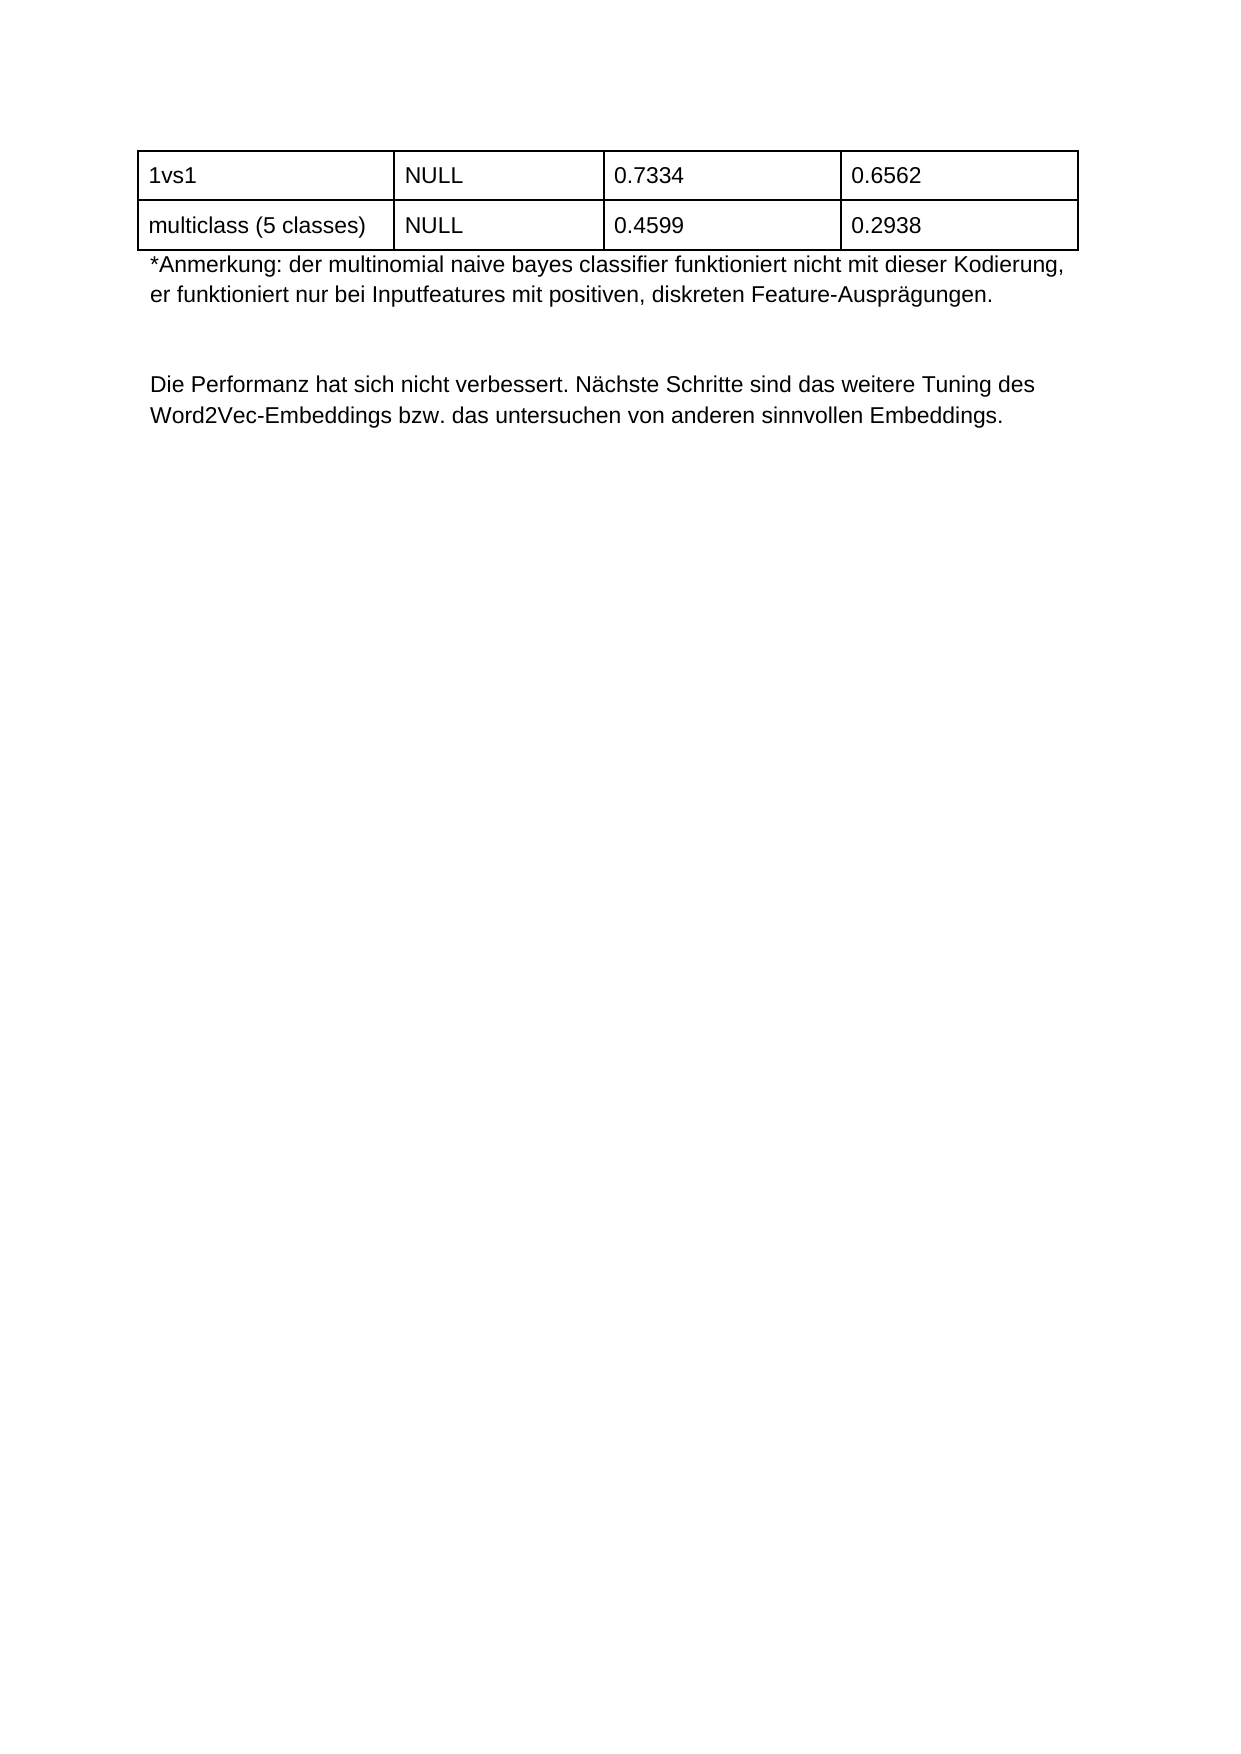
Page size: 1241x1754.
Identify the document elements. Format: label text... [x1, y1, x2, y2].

table_cell 0.6562 [842, 152, 1077, 199]
table_cell NULL [395, 201, 603, 248]
table_cell multiclass (5 classes) [139, 201, 393, 248]
table_cell NULL [395, 152, 603, 199]
table_cell 0.2938 [842, 201, 1077, 248]
text *Anmerkung: der multinomial naive bayes classifier funktioniert nicht mit dieser Kodierung, er funktioniert nur bei Inputfeatures mit positiven, diskreten Feature-Ausprägungen. [150, 251, 1090, 307]
table_cell 0.4599 [605, 201, 840, 248]
table_cell 1vs1 [139, 152, 393, 199]
table_cell 0.7334 [605, 152, 840, 199]
text Die Performanz hat sich nicht verbessert. Nächste Schritte sind das weitere Tuning des Word2Vec-Embeddings bzw. das untersuchen von anderen sinnvollen Embeddings. [150, 371, 1090, 428]
